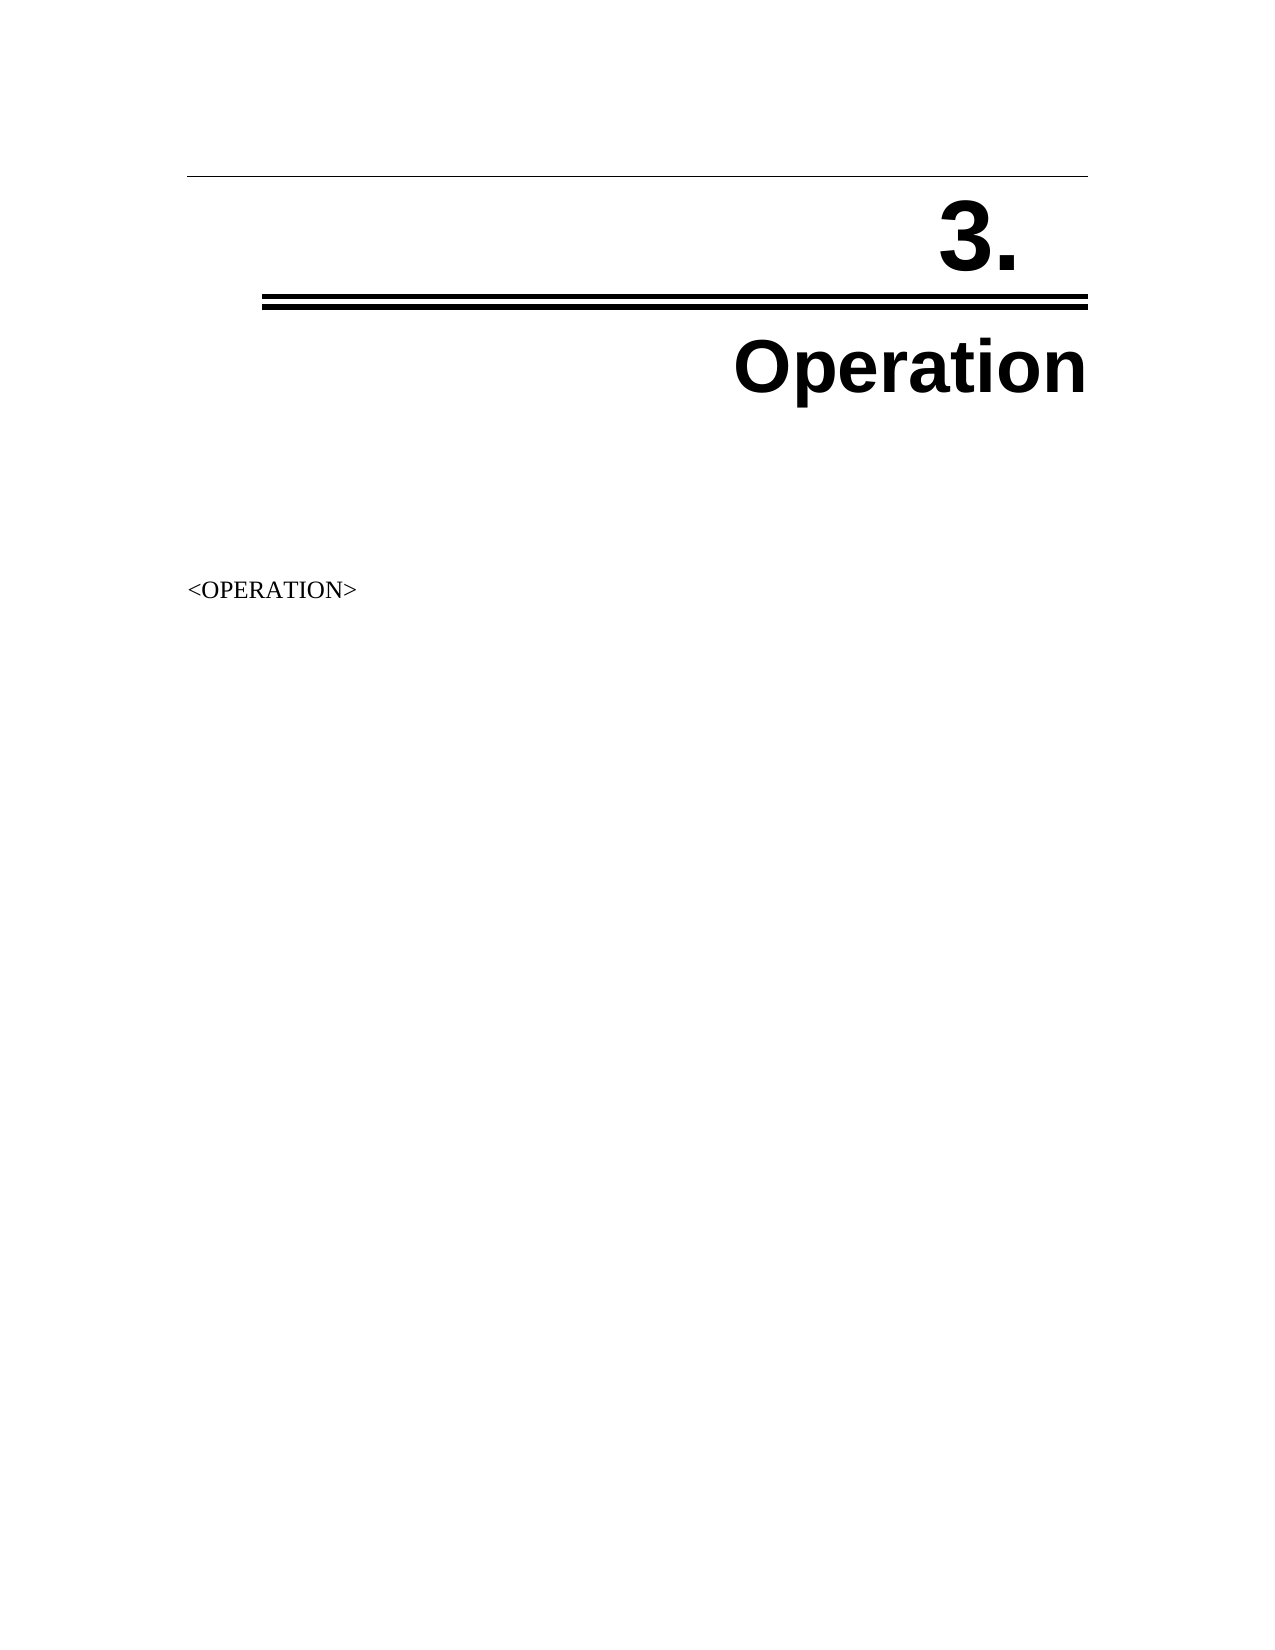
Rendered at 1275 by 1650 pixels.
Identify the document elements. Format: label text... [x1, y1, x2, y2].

text <OPERATION> [187, 575, 1088, 603]
subtitle Operation [187, 322, 1088, 408]
